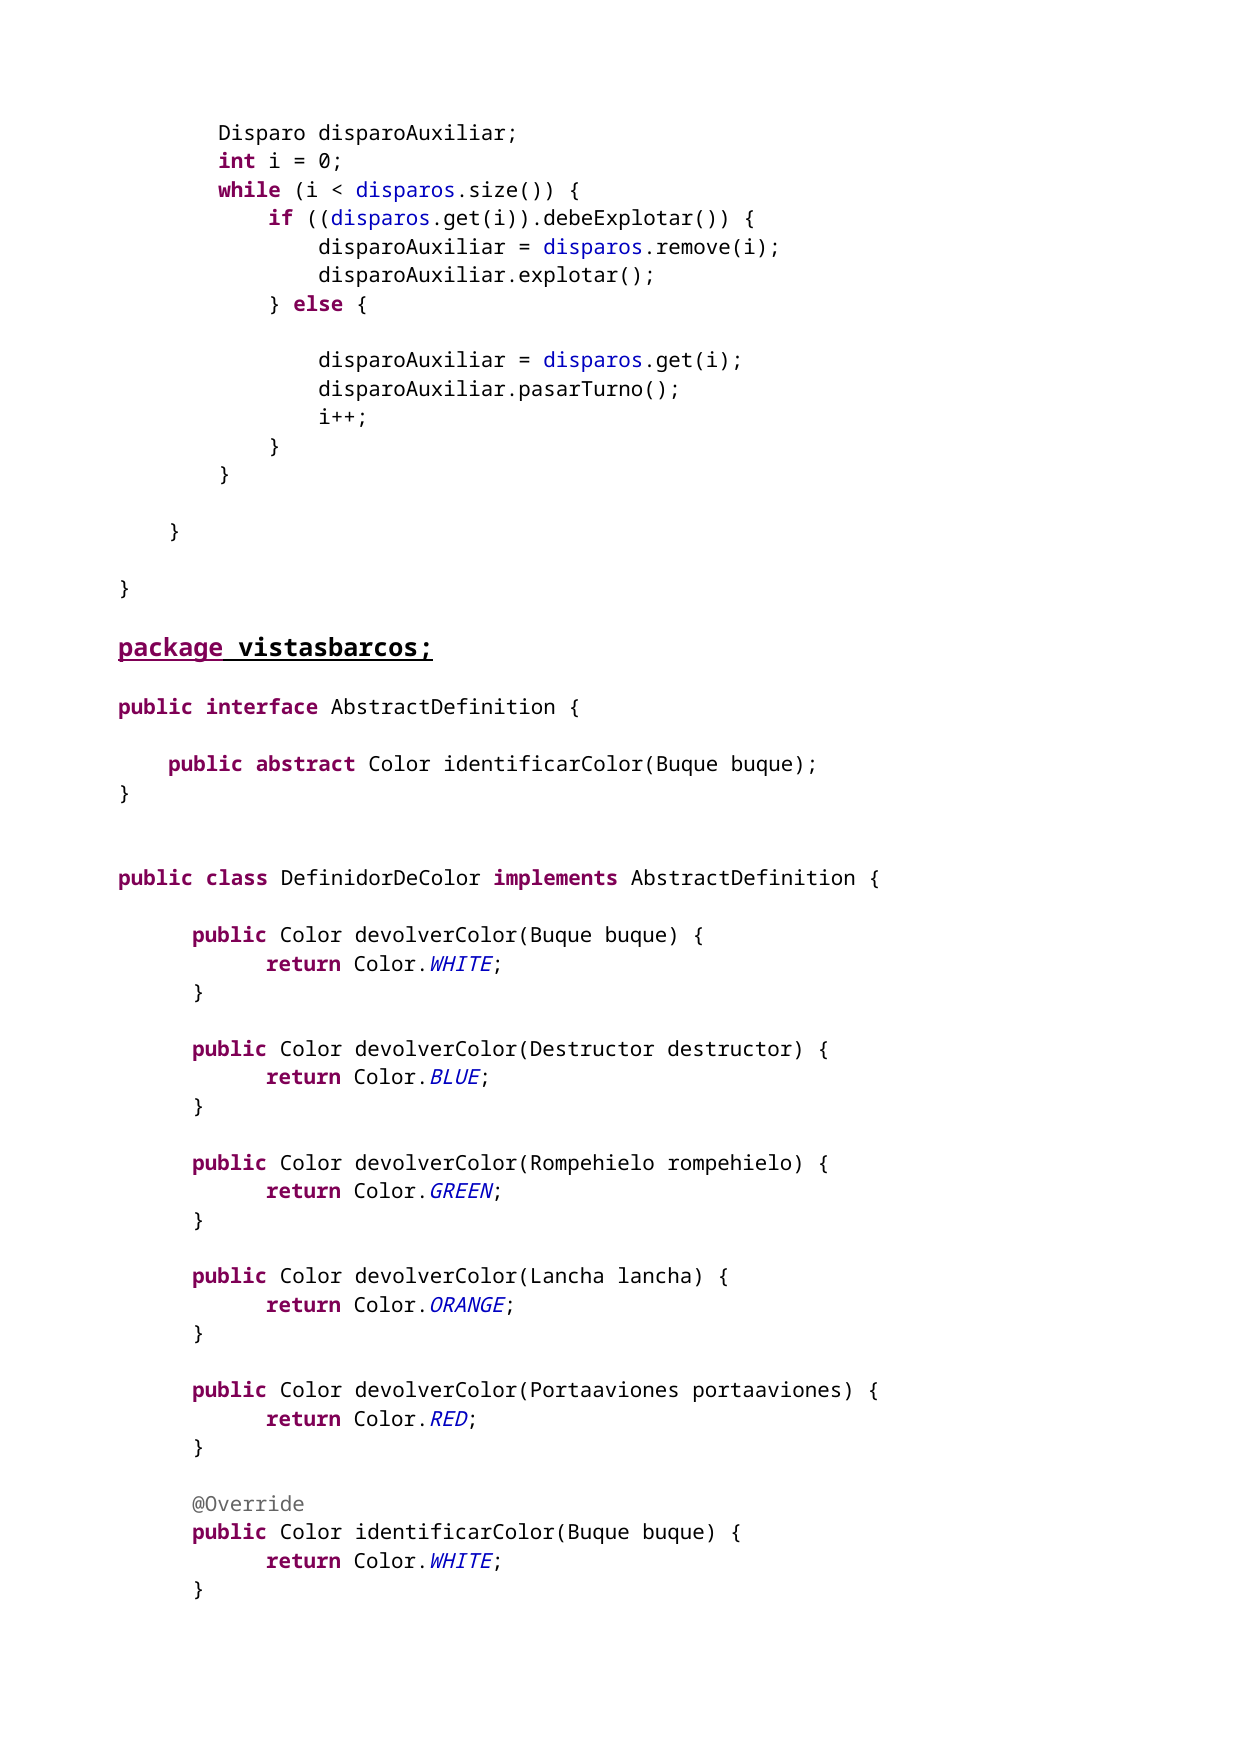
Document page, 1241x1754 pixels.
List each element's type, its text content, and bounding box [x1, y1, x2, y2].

text return Color.BLUE; [118, 1062, 1122, 1091]
text public interface AbstractDefinition { [118, 692, 1122, 721]
text if ((disparos.get(i)).debeExplotar()) { [118, 203, 1122, 232]
text int i = 0; [118, 147, 1122, 175]
text } [118, 1091, 1122, 1119]
text return Color.RED; [118, 1404, 1122, 1432]
text public Color devolverColor(Buque buque) { [118, 920, 1122, 949]
text } [118, 1574, 1122, 1603]
text } [118, 573, 1122, 602]
text return Color.WHITE; [118, 949, 1122, 977]
text disparoAuxiliar.explotar(); [118, 260, 1122, 289]
text package vistasbarcos; [118, 630, 1122, 664]
text disparoAuxiliar = disparos.remove(i); [118, 232, 1122, 260]
text Disparo disparoAuxiliar; [118, 118, 1122, 147]
text } [118, 459, 1122, 488]
text } [118, 778, 1122, 806]
text public class DefinidorDeColor implements AbstractDefinition { [118, 863, 1122, 892]
text public Color devolverColor(Lancha lancha) { [118, 1262, 1122, 1290]
text return Color.GREEN; [118, 1176, 1122, 1205]
text } [118, 1318, 1122, 1347]
text disparoAuxiliar = disparos.get(i); [118, 346, 1122, 374]
text } else { [118, 289, 1122, 317]
text return Color.ORANGE; [118, 1290, 1122, 1318]
text } [118, 516, 1122, 545]
text } [118, 431, 1122, 459]
text while (i < disparos.size()) { [118, 175, 1122, 203]
text @Override [118, 1489, 1122, 1517]
text return Color.WHITE; [118, 1546, 1122, 1574]
text i++; [118, 402, 1122, 431]
text public Color devolverColor(Rompehielo rompehielo) { [118, 1148, 1122, 1176]
text public abstract Color identificarColor(Buque buque); [118, 749, 1122, 778]
text } [118, 1432, 1122, 1461]
text public Color identificarColor(Buque buque) { [118, 1517, 1122, 1546]
text public Color devolverColor(Portaaviones portaaviones) { [118, 1375, 1122, 1404]
text } [118, 977, 1122, 1006]
text } [118, 1205, 1122, 1233]
text public Color devolverColor(Destructor destructor) { [118, 1034, 1122, 1062]
text disparoAuxiliar.pasarTurno(); [118, 374, 1122, 402]
